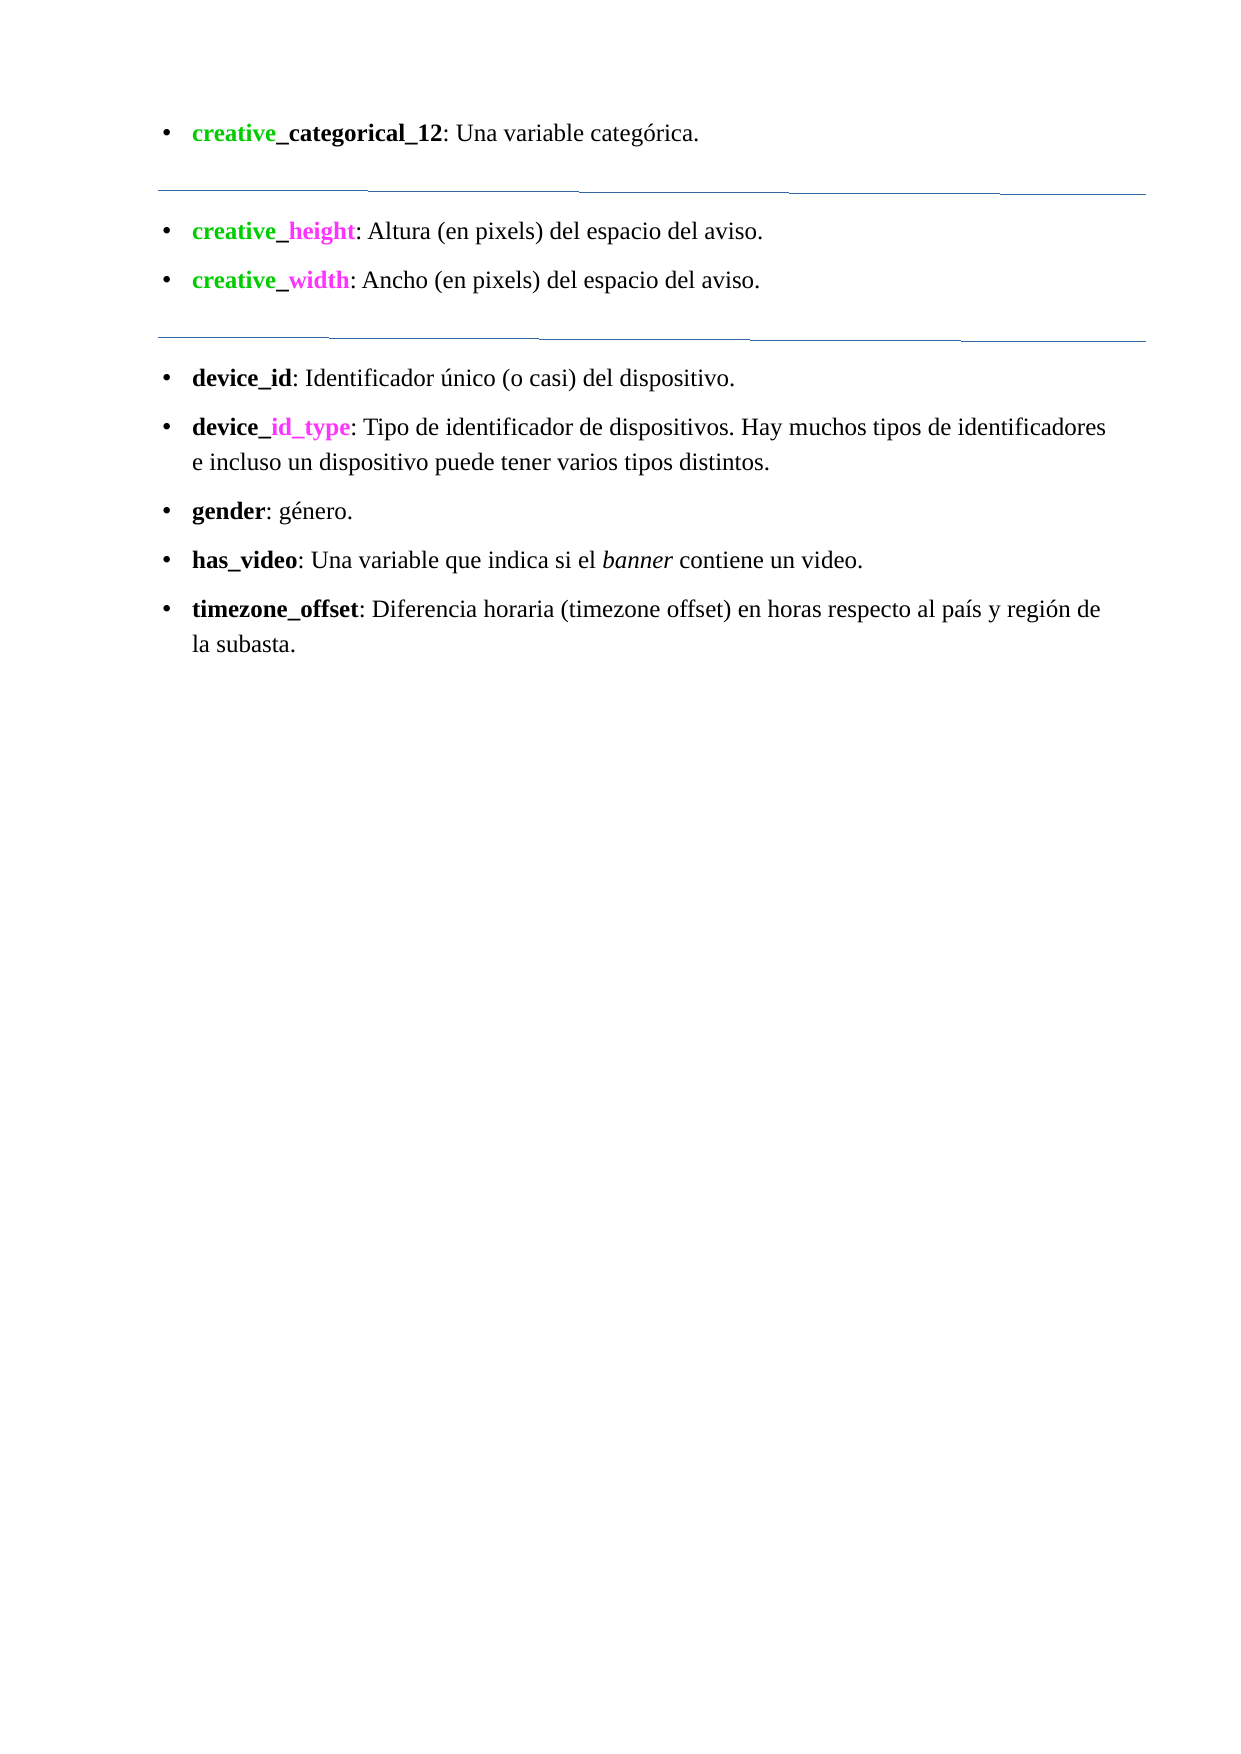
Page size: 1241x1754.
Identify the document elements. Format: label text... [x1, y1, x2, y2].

list gender: género. [162, 496, 1122, 525]
list device_id_type: Tipo de identificador de dispositivos. Hay muchos tipos de identificadores e incluso un dispositivo puede tener varios tipos distintos. [162, 412, 1122, 476]
list timezone_offset: Diferencia horaria (timezone offset) en horas respecto al país y región de la subasta. [162, 594, 1122, 657]
list creative_categorical_12: Una variable categórica. [162, 118, 1122, 147]
list creative_width: Ancho (en pixels) del espacio del aviso. [162, 265, 1122, 294]
list creative_height: Altura (en pixels) del espacio del aviso. [162, 216, 1122, 245]
list device_id: Identificador único (o casi) del dispositivo. [162, 363, 1122, 392]
list has_video: Una variable que indica si el banner contiene un video. [162, 545, 1122, 574]
